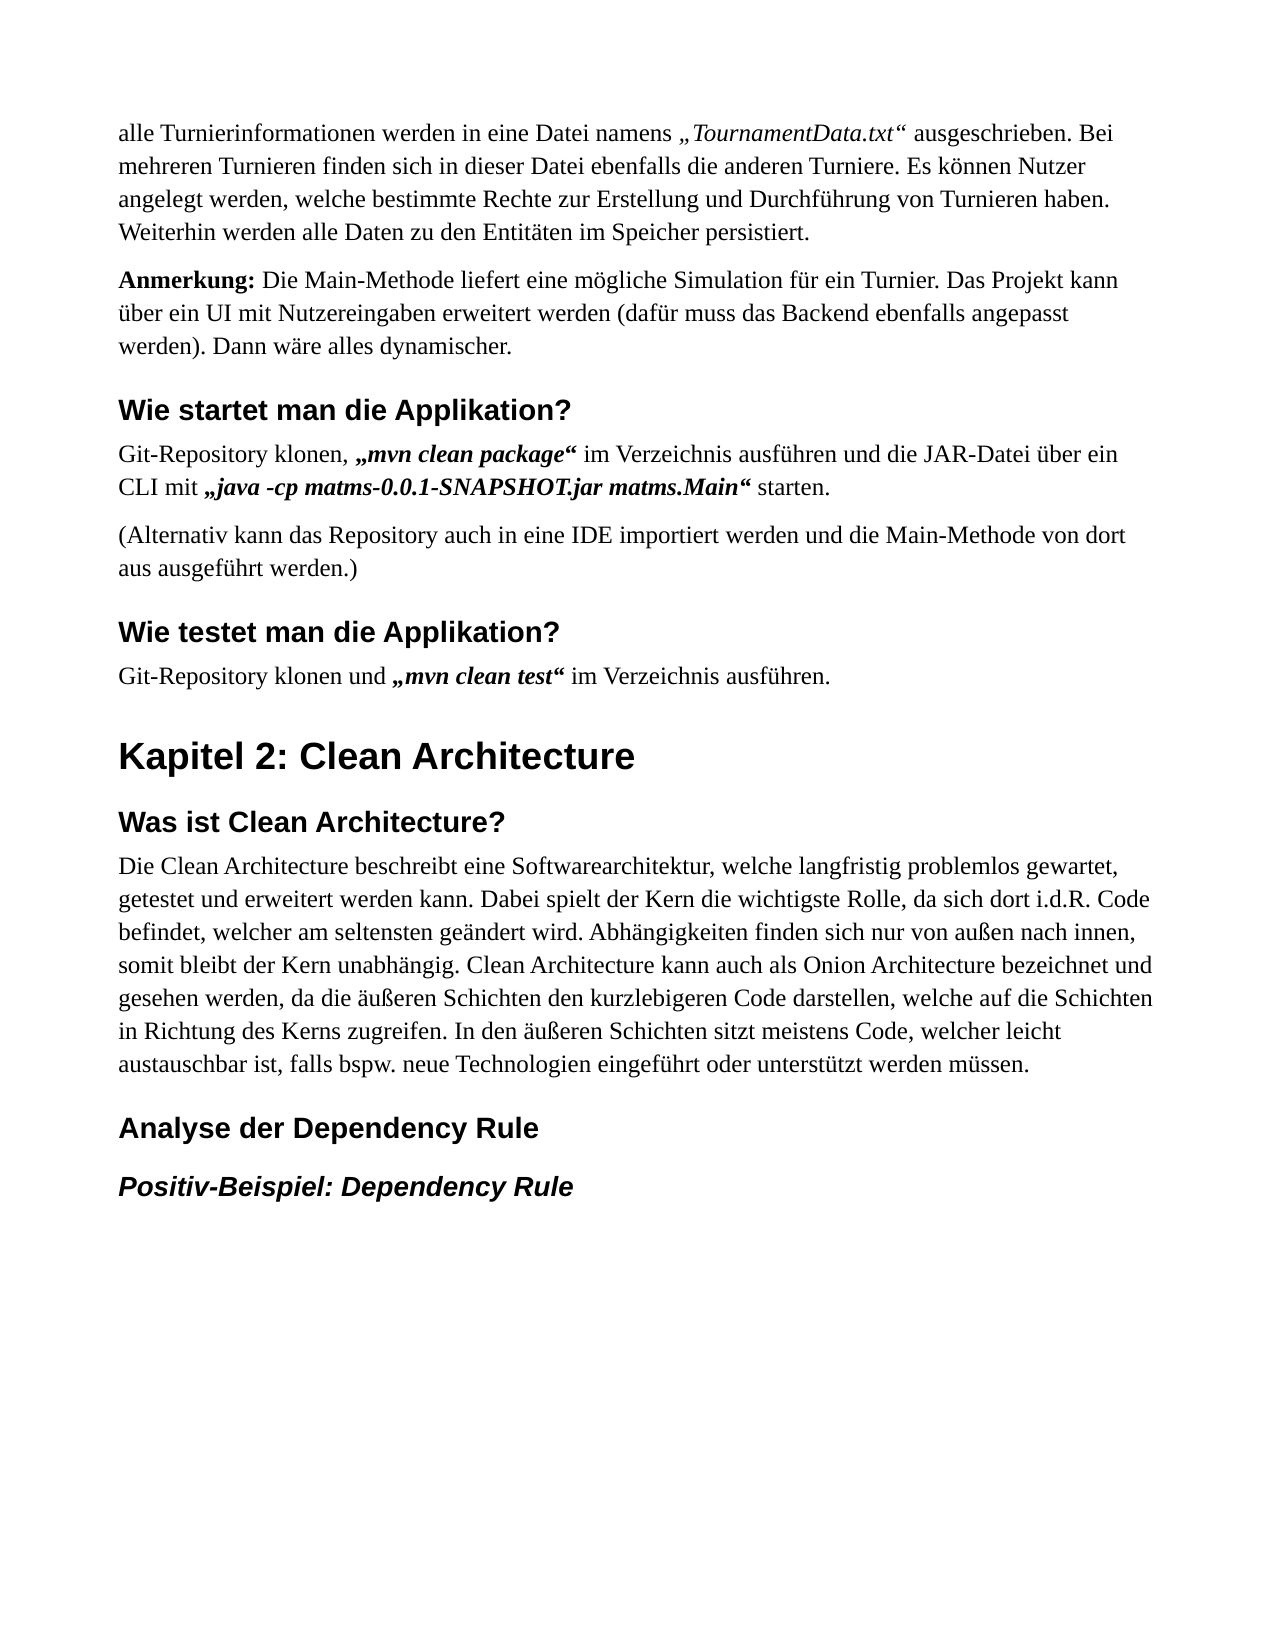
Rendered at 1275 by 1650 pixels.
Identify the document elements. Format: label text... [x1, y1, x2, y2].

subtitle Wie startet man die Applikation? [118, 393, 1157, 427]
subtitle Positiv-Beispiel: Dependency Rule [118, 1170, 1157, 1202]
text alle Turnierinformationen werden in eine Datei namens „TournamentData.txt“ ausgeschrieben. Bei mehreren Turnieren finden sich in dieser Datei ebenfalls die anderen Turniere. Es können Nutzer angelegt werden, welche bestimmte Rechte zur Erstellung und Durchführung von Turnieren haben. Weiterhin werden alle Daten zu den Entitäten im Speicher persistiert. [118, 118, 1157, 246]
text (Alternativ kann das Repository auch in eine IDE importiert werden und die Main-Methode von dort aus ausgeführt werden.) [118, 520, 1157, 582]
text Git-Repository klonen und „mvn clean test“ im Verzeichnis ausführen. [118, 661, 1157, 690]
subtitle Analyse der Dependency Rule [118, 1111, 1157, 1145]
text Anmerkung: Die Main-Methode liefert eine mögliche Simulation für ein Turnier. Das Projekt kann über ein UI mit Nutzereingaben erweitert werden (dafür muss das Backend ebenfalls angepasst werden). Dann wäre alles dynamischer. [118, 265, 1157, 359]
subtitle Wie testet man die Applikation? [118, 615, 1157, 649]
text Git-Repository klonen, „mvn clean package“ im Verzeichnis ausführen und die JAR-Datei über ein CLI mit „java -cp matms-0.0.1-SNAPSHOT.jar matms.Main“ starten. [118, 439, 1157, 501]
text Die Clean Architecture beschreibt eine Softwarearchitektur, welche langfristig problemlos gewartet, getestet und erweitert werden kann. Dabei spielt der Kern die wichtigste Rolle, da sich dort i.d.R. Code befindet, welcher am seltensten geändert wird. Abhängigkeiten finden sich nur von außen nach innen, somit bleibt der Kern unabhängig. Clean Architecture kann auch als Onion Architecture bezeichnet und gesehen werden, da die äußeren Schichten den kurzlebigeren Code darstellen, welche auf die Schichten in Richtung des Kerns zugreifen. In den äußeren Schichten sitzt meistens Code, welcher leicht austauschbar ist, falls bspw. neue Technologien eingeführt oder unterstützt werden müssen. [118, 851, 1157, 1078]
subtitle Kapitel 2: Clean Architecture [118, 734, 1157, 778]
subtitle Was ist Clean Architecture? [118, 805, 1157, 838]
